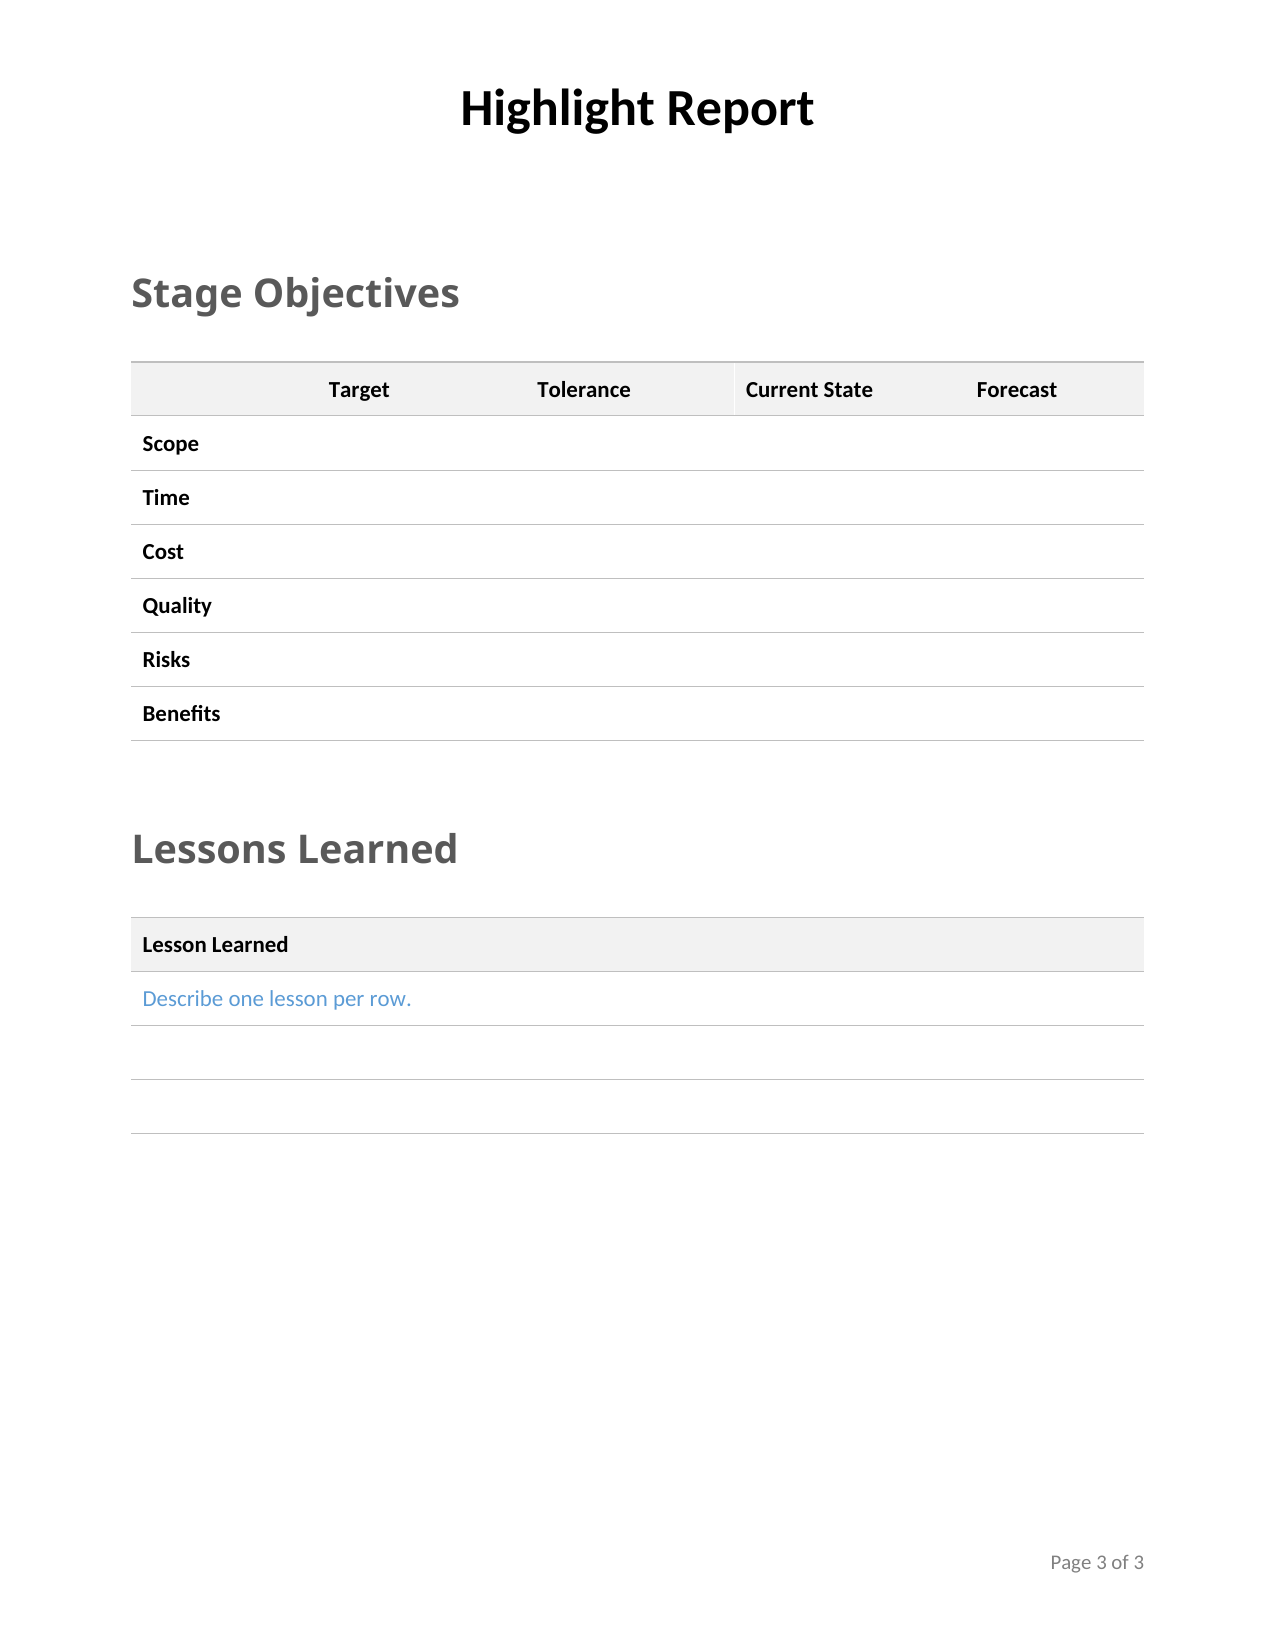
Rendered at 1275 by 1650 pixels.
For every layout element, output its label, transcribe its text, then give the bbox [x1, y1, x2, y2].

table_cell [317, 579, 526, 632]
table_cell [526, 633, 734, 686]
table_cell Describe one lesson per row. [131, 972, 1144, 1025]
table_cell [317, 633, 526, 686]
table_cell [965, 633, 1144, 686]
table_header Current State [735, 363, 965, 415]
table_cell [735, 525, 965, 578]
table_header Tolerance [526, 363, 734, 415]
table_cell [317, 471, 526, 523]
table_cell [317, 687, 526, 740]
table_cell [965, 416, 1144, 469]
table_cell Time [131, 471, 317, 523]
table_cell [526, 471, 734, 523]
subtitle Lessons Learned [131, 821, 1144, 875]
table_cell [735, 687, 965, 740]
table_cell [131, 1080, 1144, 1133]
table_cell [735, 416, 965, 469]
table_cell [965, 579, 1144, 632]
table_header Forecast [965, 363, 1144, 415]
table_cell Cost [131, 525, 317, 578]
table_header [131, 363, 317, 415]
table_cell [735, 579, 965, 632]
table_cell [131, 1026, 1144, 1079]
table_header Lesson Learned [131, 918, 1144, 971]
table_cell [526, 687, 734, 740]
table_cell Quality [131, 579, 317, 632]
table_cell [526, 579, 734, 632]
table_cell [526, 416, 734, 469]
table_cell Scope [131, 416, 317, 469]
table_cell [965, 525, 1144, 578]
table_cell [965, 471, 1144, 523]
table_header Target [317, 363, 526, 415]
table_cell [526, 525, 734, 578]
subtitle Stage Objectives [131, 266, 1144, 319]
table_cell [317, 416, 526, 469]
table_cell [317, 525, 526, 578]
table_cell Benefits [131, 687, 317, 740]
table_cell Risks [131, 633, 317, 686]
table_cell [735, 633, 965, 686]
table_cell [965, 687, 1144, 740]
table_cell [735, 471, 965, 523]
